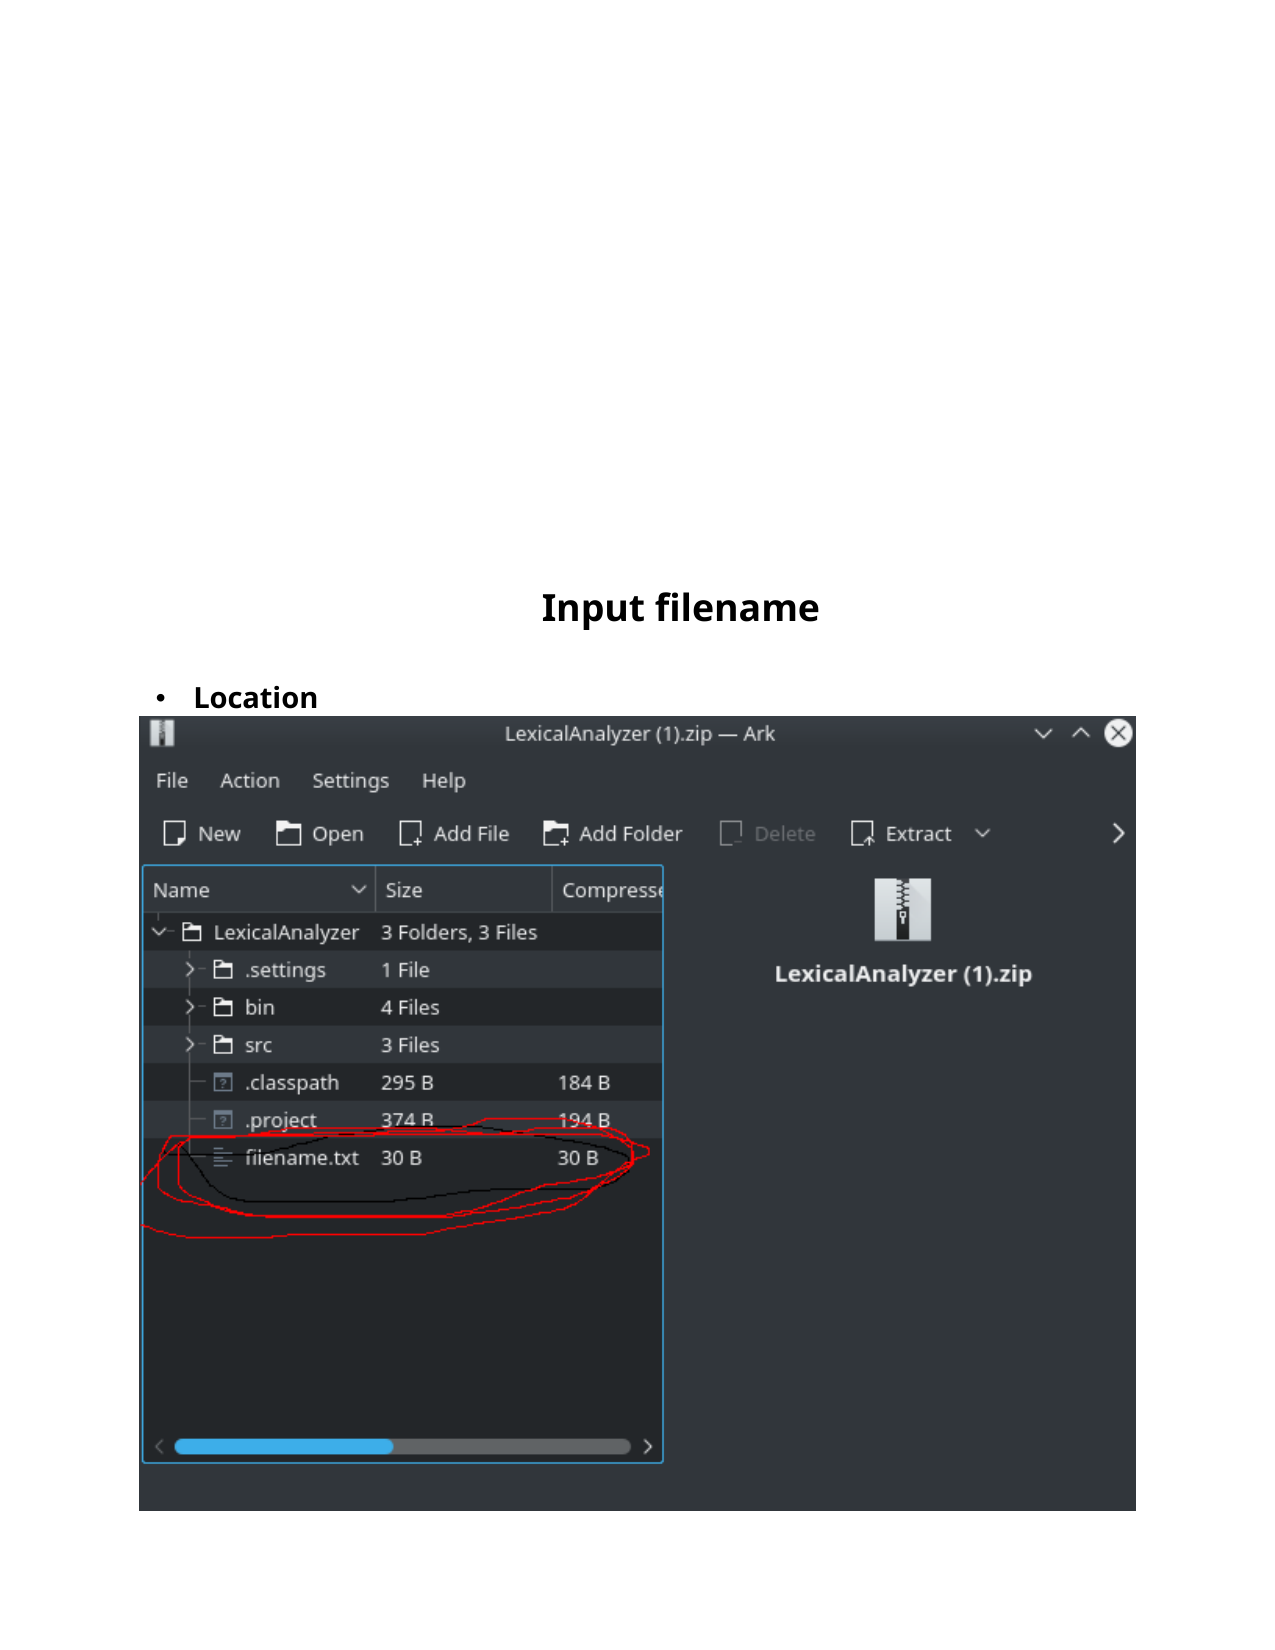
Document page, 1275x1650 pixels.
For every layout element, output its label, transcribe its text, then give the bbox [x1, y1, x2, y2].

picture [139, 716, 1136, 1511]
list Location [156, 673, 1157, 717]
list Input filename [167, 587, 1157, 630]
